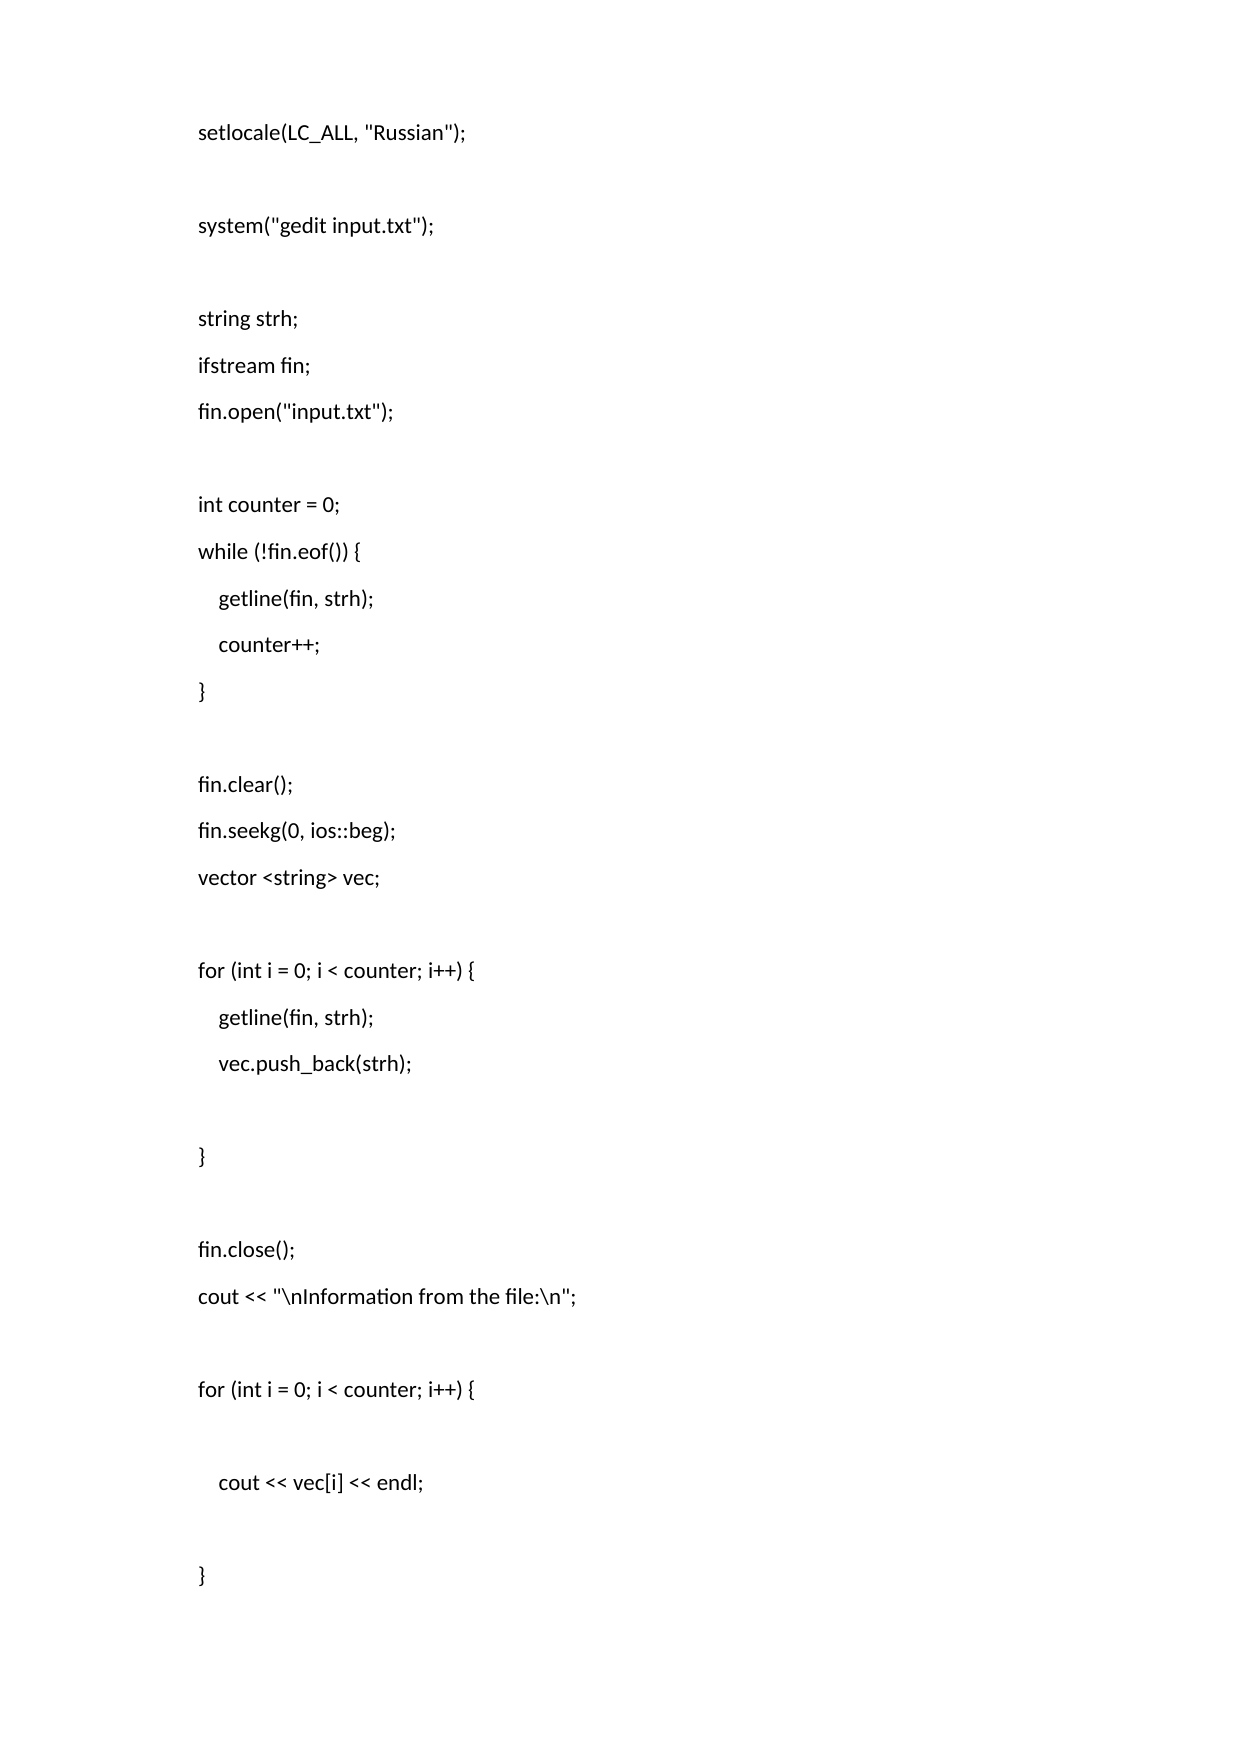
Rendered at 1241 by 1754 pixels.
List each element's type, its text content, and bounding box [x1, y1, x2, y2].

text vec.push_back(strh); [177, 1049, 1152, 1077]
text } [177, 1562, 1152, 1589]
text fin.seekg(0, ios::beg); [177, 817, 1152, 844]
text system("gedit input.txt"); [177, 211, 1152, 239]
text while (!fin.eof()) { [177, 537, 1152, 565]
text fin.clear(); [177, 770, 1152, 798]
text vector <string> vec; [177, 863, 1152, 891]
text cout << "\nInformation from the file:\n"; [177, 1282, 1152, 1310]
text int counter = 0; [177, 491, 1152, 519]
text setlocale(LC_ALL, "Russian"); [177, 118, 1152, 146]
text ifstream fin; [177, 351, 1152, 379]
text fin.open("input.txt"); [177, 397, 1152, 426]
text } [177, 677, 1152, 705]
text for (int i = 0; i < counter; i++) { [177, 956, 1152, 984]
text getline(fin, strh); [177, 584, 1152, 612]
text counter++; [177, 630, 1152, 658]
text string strh; [177, 304, 1152, 332]
text } [177, 1142, 1152, 1171]
text for (int i = 0; i < counter; i++) { [177, 1375, 1152, 1403]
text getline(fin, strh); [177, 1003, 1152, 1031]
text fin.close(); [177, 1236, 1152, 1264]
text cout << vec[i] << endl; [177, 1468, 1152, 1496]
